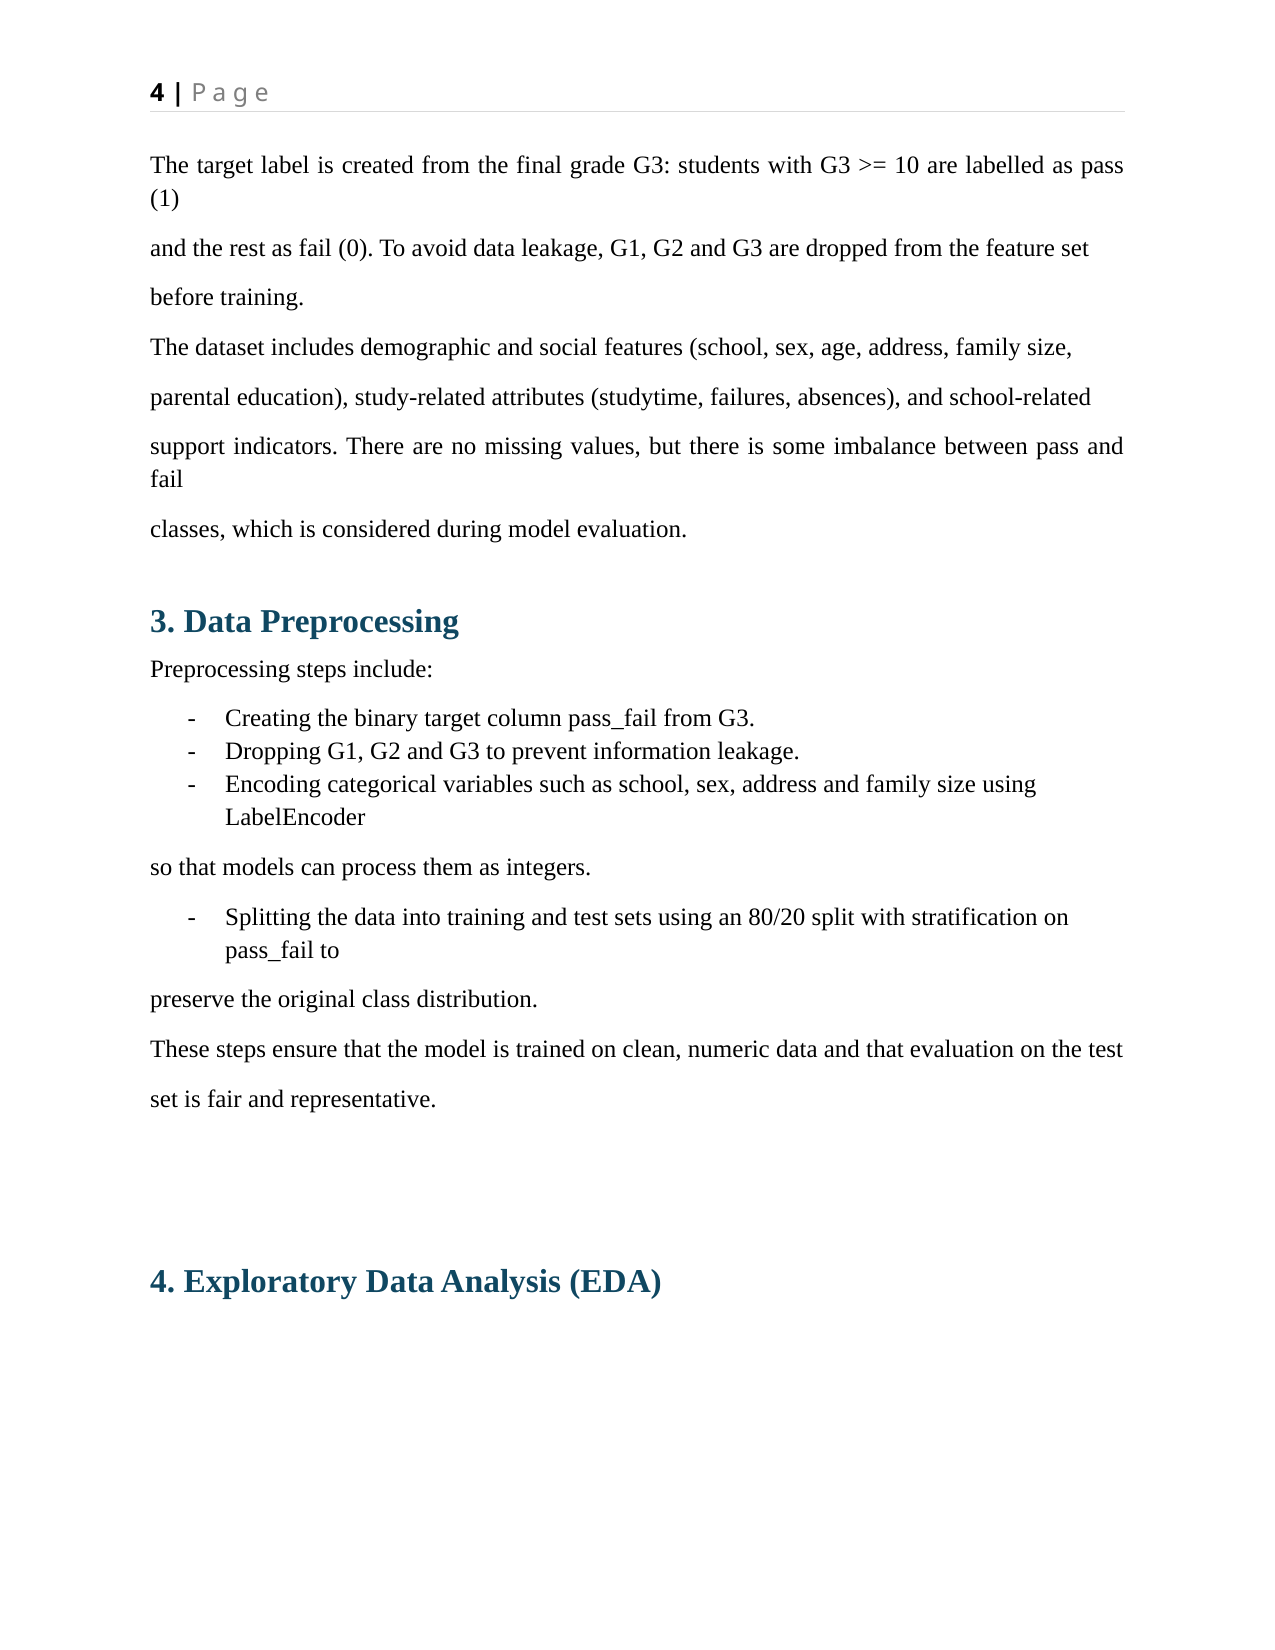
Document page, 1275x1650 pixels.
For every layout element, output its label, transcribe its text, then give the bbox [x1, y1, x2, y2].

subtitle 4. Exploratory Data Analysis (EDA) [150, 1261, 1125, 1299]
text so that models can process them as integers. [150, 852, 1125, 881]
list Splitting the data into training and test sets using an 80/20 split with stratification on pass_fail to [187, 902, 1125, 964]
text support indicators. There are no missing values, but there is some imbalance between pass and fail [150, 431, 1125, 493]
text classes, which is considered during model evaluation. [150, 514, 1125, 543]
text and the rest as fail (0). To avoid data leakage, G1, G2 and G3 are dropped from the feature set [150, 233, 1125, 261]
text before training. [150, 282, 1125, 311]
text The target label is created from the final grade G3: students with G3 >= 10 are labelled as pass (1) [150, 150, 1125, 212]
list Creating the binary target column pass_fail from G3. [187, 703, 1125, 732]
text The dataset includes demographic and social features (school, sex, age, address, family size, [150, 332, 1125, 361]
text preserve the original class distribution. [150, 984, 1125, 1013]
subtitle 3. Data Preprocessing [150, 601, 1125, 640]
list Dropping G1, G2 and G3 to prevent information leakage. [187, 736, 1125, 765]
list Encoding categorical variables such as school, sex, address and family size using LabelEncoder [187, 769, 1125, 831]
text set is fair and representative. [150, 1084, 1125, 1113]
text Preprocessing steps include: [150, 654, 1125, 682]
text parental education), study-related attributes (studytime, failures, absences), and school-related [150, 382, 1125, 411]
text These steps ensure that the model is trained on clean, numeric data and that evaluation on the test [150, 1034, 1125, 1063]
